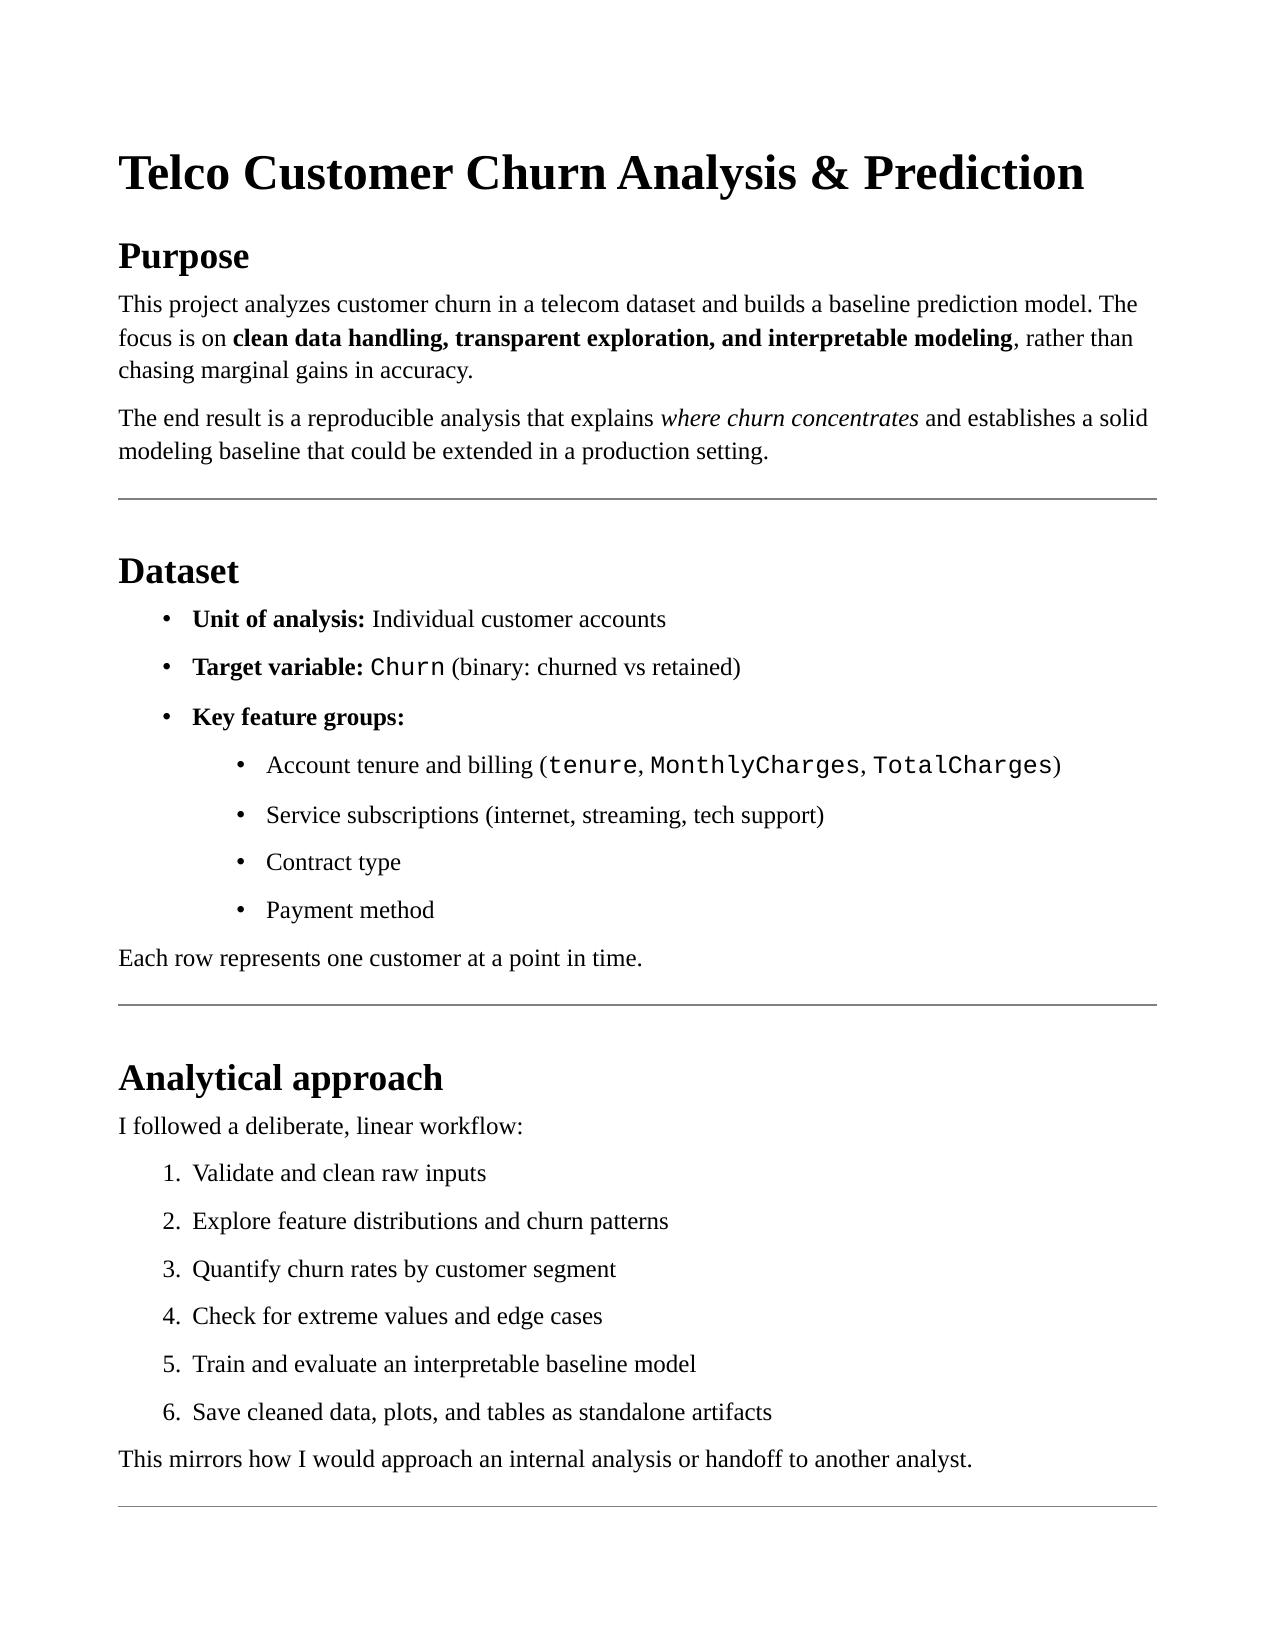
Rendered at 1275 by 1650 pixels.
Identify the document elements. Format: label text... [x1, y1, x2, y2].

subtitle Analytical approach [118, 1055, 1157, 1098]
text This project analyzes customer churn in a telecom dataset and builds a baseline prediction model. The focus is on clean data handling, transparent exploration, and interpretable modeling, rather than chasing marginal gains in accuracy. [118, 289, 1157, 384]
list Explore feature distributions and churn patterns [162, 1206, 1157, 1235]
list Validate and clean raw inputs [162, 1158, 1157, 1187]
list Account tenure and billing (tenure, MonthlyCharges, TotalCharges) [236, 750, 1157, 781]
text Each row represents one customer at a point in time. [118, 943, 1157, 971]
list Key feature groups: [162, 702, 1157, 731]
list Check for extreme values and edge cases [162, 1301, 1157, 1330]
list Service subscriptions (internet, streaming, tech support) [236, 800, 1157, 828]
text This mirrors how I would approach an internal analysis or handoff to another analyst. [118, 1444, 1157, 1473]
list Quantify churn rates by customer segment [162, 1254, 1157, 1282]
list Target variable: Churn (binary: churned vs retained) [162, 652, 1157, 683]
text I followed a deliberate, linear workflow: [118, 1111, 1157, 1140]
list Unit of analysis: Individual customer accounts [162, 604, 1157, 633]
list Payment method [236, 895, 1157, 924]
list Save cleaned data, plots, and tables as standalone artifacts [162, 1397, 1157, 1425]
list Contract type [236, 847, 1157, 876]
subtitle Dataset [118, 549, 1157, 592]
list Train and evaluate an interpretable baseline model [162, 1349, 1157, 1378]
text The end result is a reproducible analysis that explains where churn concentrates and establishes a solid modeling baseline that could be extended in a production setting. [118, 403, 1157, 465]
subtitle Telco Customer Churn Analysis & Prediction [118, 143, 1157, 201]
subtitle Purpose [118, 234, 1157, 277]
